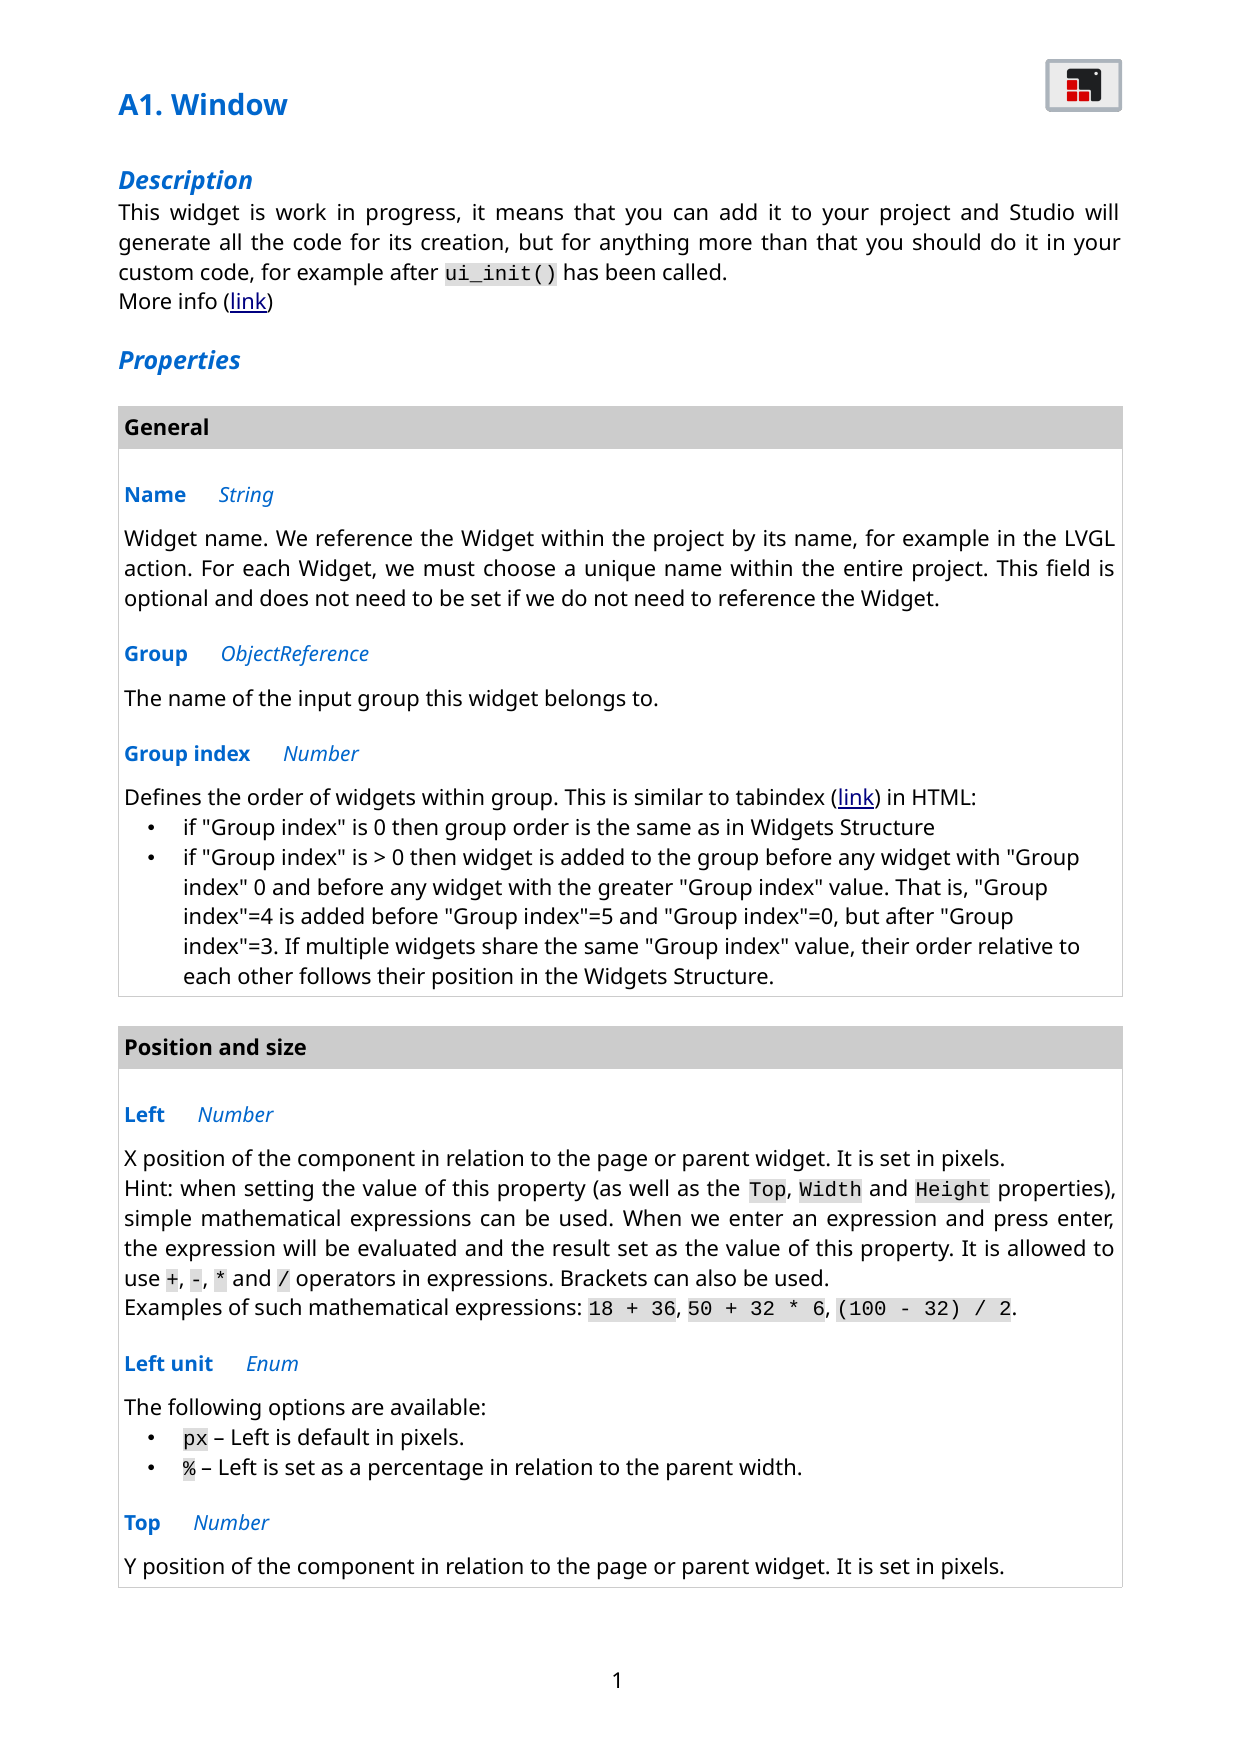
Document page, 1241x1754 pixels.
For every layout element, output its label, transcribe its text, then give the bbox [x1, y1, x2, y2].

text This widget is work in progress, it means that you can add it to your project and Studio will generate all the code for its creation, but for anything more than that you should do it in your custom code, for example after ui_init() has been called. [118, 197, 1122, 286]
table_cell Name String Widget name. We reference the Widget within the project by its name, for example in the LVGL action. For each Widget, we must choose a unique name within the entire project. This field is optional and does not need to be set if we do not need to reference the Widget. Group ObjectReference The name of the input group this widget belongs to. Group index Number Defines the order of widgets within group. This is similar to tabindex (link) in HTML: if "Group index" is 0 then group order is the same as in Widgets Structure if "Group index" is > 0 then widget is added to the group before any widget with "Group index" 0 and before any widget with the greater "Group index" value. That is, "Group index"=4 is added before "Group index"=5 and "Group index"=0, but after "Group index"=3. If multiple widgets share the same "Group index" value, their order relative to each other follows their position in the Widgets Structure. [119, 449, 1122, 996]
subtitle Properties [118, 343, 1122, 377]
table_header Position and size [119, 1027, 1122, 1068]
table_header General [119, 407, 1122, 448]
picture [1045, 59, 1123, 112]
text More info (link) [118, 286, 1122, 316]
table_cell Left Number X position of the component in relation to the page or parent widget. It is set in pixels. Hint: when setting the value of this property (as well as the Top, Width and Height properties), simple mathematical expressions can be used. When we enter an expression and press enter, the expression will be evaluated and the result set as the value of this property. It is allowed to use +, -, * and / operators in expressions. Brackets can also be used. Examples of such mathematical expressions: 18 + 36, 50 + 32 * 6, (100 - 32) / 2. Left unit Enum The following options are available: px – Left is default in pixels. % – Left is set as a percentage in relation to the parent width. Top Number Y position of the component in relation to the page or parent widget. It is set in pixels. [119, 1069, 1122, 1587]
subtitle Window [118, 84, 1122, 124]
subtitle Description [118, 163, 1122, 197]
